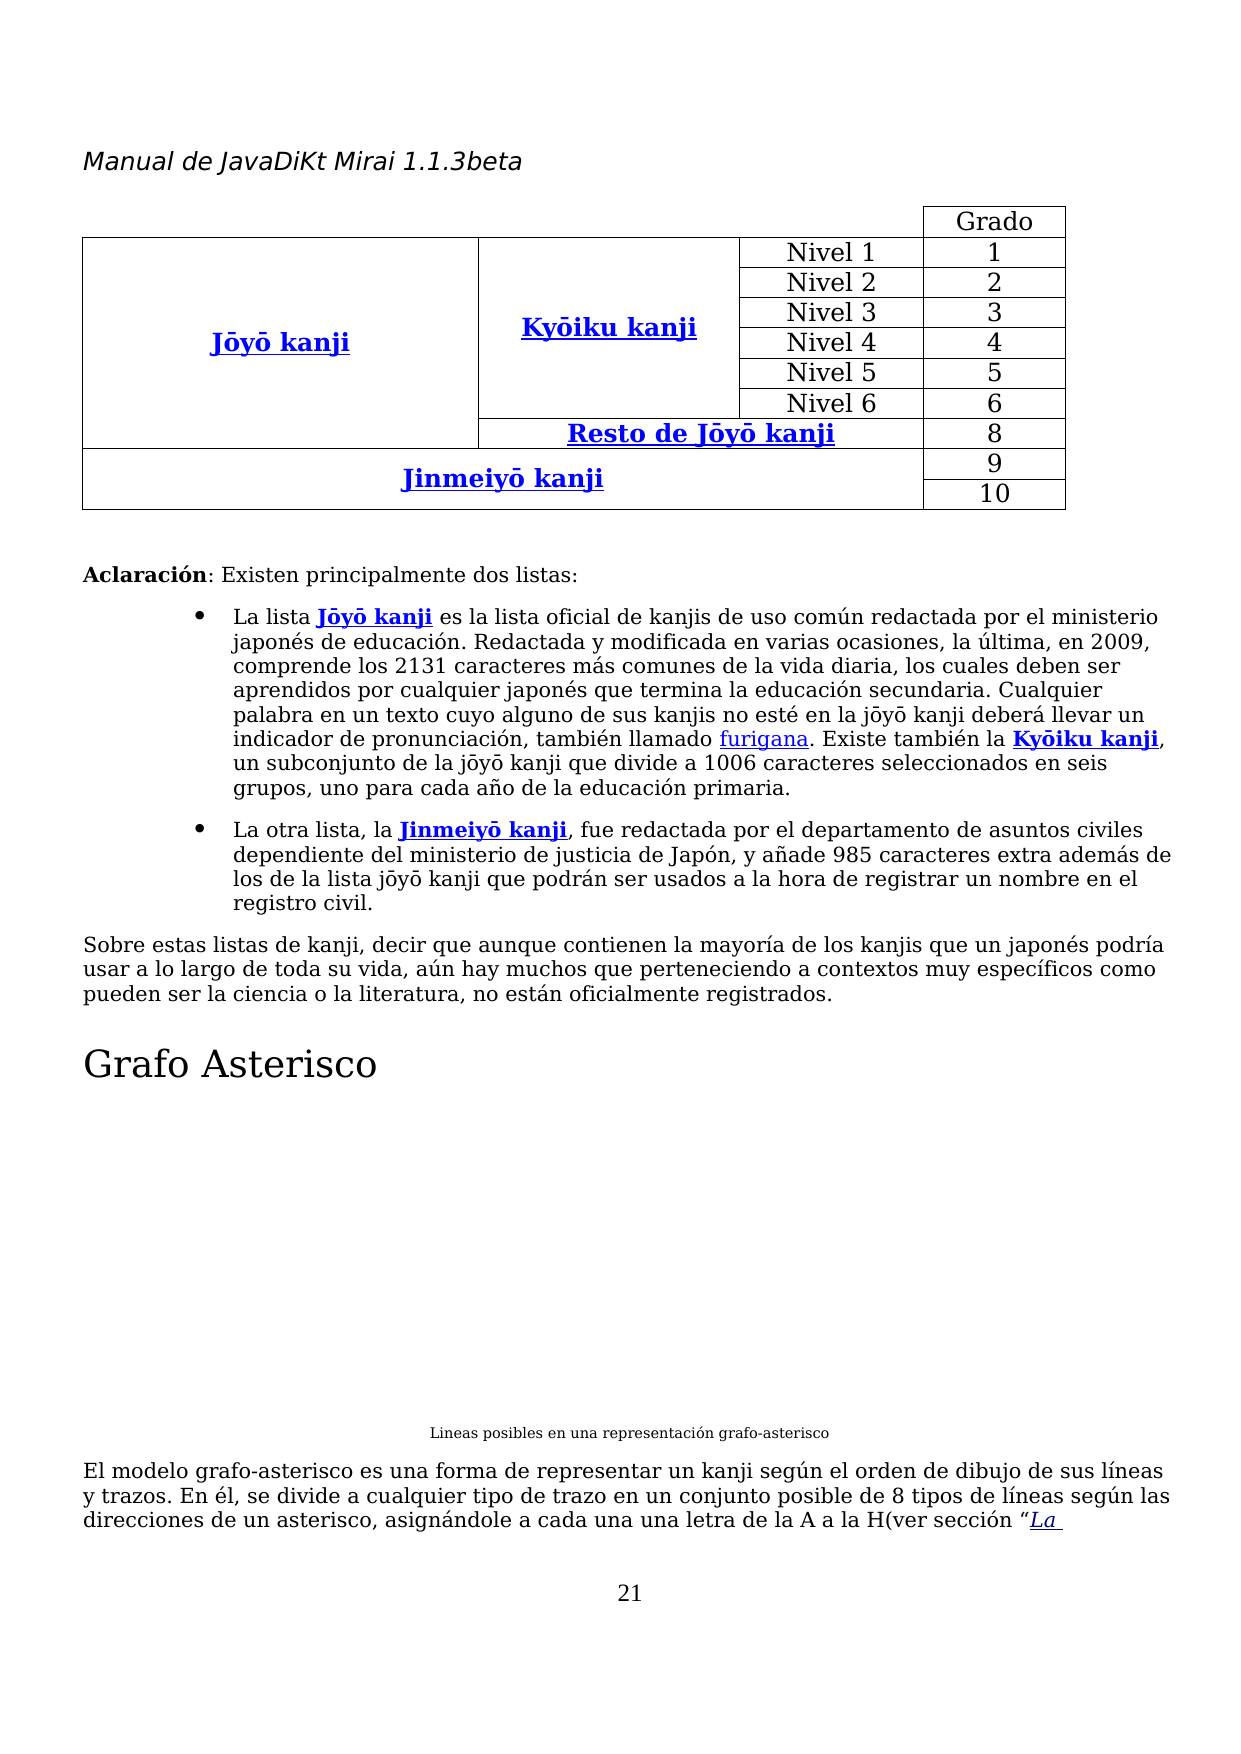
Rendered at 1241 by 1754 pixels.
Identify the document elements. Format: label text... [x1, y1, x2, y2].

text Lineas posibles en una representación grafo-asterisco [83, 1425, 1177, 1442]
table_header [83, 206, 478, 237]
table_cell 6 [924, 389, 1065, 418]
table_cell 2 [924, 268, 1065, 297]
table_cell Kyōiku kanji [479, 238, 739, 418]
table_header Grado [924, 207, 1065, 237]
table_header [739, 206, 923, 237]
table_cell Nivel 5 [740, 359, 923, 388]
table_header [479, 206, 739, 237]
table_cell 10 [924, 480, 1065, 509]
list La lista Jōyō kanji es la lista oficial de kanjis de uso común redactada por el ministerio japonés de educación. Redactada y modificada en varias ocasiones, la última, en 2009, comprende los 2131 caracteres más comunes de la vida diaria, los cuales deben ser aprendidos por cualquier japonés que termina la educación secundaria. Cualquier palabra en un texto cuyo alguno de sus kanjis no esté en la jōyō kanji deberá llevar un indicador de pronunciación, también llamado furigana. Existe también la Kyōiku kanji, un subconjunto de la jōyō kanji que divide a 1006 caracteres seleccionados en seis grupos, uno para cada año de la educación primaria. [195, 605, 1177, 800]
table_cell Jinmeiyō kanji [83, 449, 923, 509]
table_cell 4 [924, 328, 1065, 357]
table_cell 3 [924, 298, 1065, 327]
subtitle Grafo Asterisco [83, 1043, 1177, 1086]
table_cell Resto de Jōyō kanji [479, 419, 923, 448]
table_cell Nivel 3 [740, 298, 923, 327]
text Sobre estas listas de kanji, decir que aunque contienen la mayoría de los kanjis que un japonés podría usar a lo largo de toda su vida, aún hay muchos que perteneciendo a contextos muy específicos como pueden ser la ciencia o la literatura, no están oficialmente registrados. [83, 933, 1177, 1006]
text Aclaración: Existen principalmente dos listas: [83, 563, 1177, 587]
table_cell Nivel 1 [740, 238, 923, 267]
table_cell Nivel 4 [740, 328, 923, 357]
table_cell 1 [924, 238, 1065, 267]
text El modelo grafo-asterisco es una forma de representar un kanji según el orden de dibujo de sus líneas y trazos. En él, se divide a cualquier tipo de trazo en un conjunto posible de 8 tipos de líneas según las direcciones de un asterisco, asignándole a cada una una letra de la A a la H(ver sección “La [83, 1459, 1177, 1532]
table_cell Nivel 2 [740, 268, 923, 297]
table_cell 9 [924, 449, 1065, 478]
table_cell Nivel 6 [740, 389, 923, 418]
list La otra lista, la Jinmeiyō kanji, fue redactada por el departamento de asuntos civiles dependiente del ministerio de justicia de Japón, y añade 985 caracteres extra además de los de la lista jōyō kanji que podrán ser usados a la hora de registrar un nombre en el registro civil. [195, 818, 1177, 915]
table_cell 8 [924, 419, 1065, 448]
table_cell 5 [924, 359, 1065, 388]
table_cell Jōyō kanji [83, 238, 478, 448]
